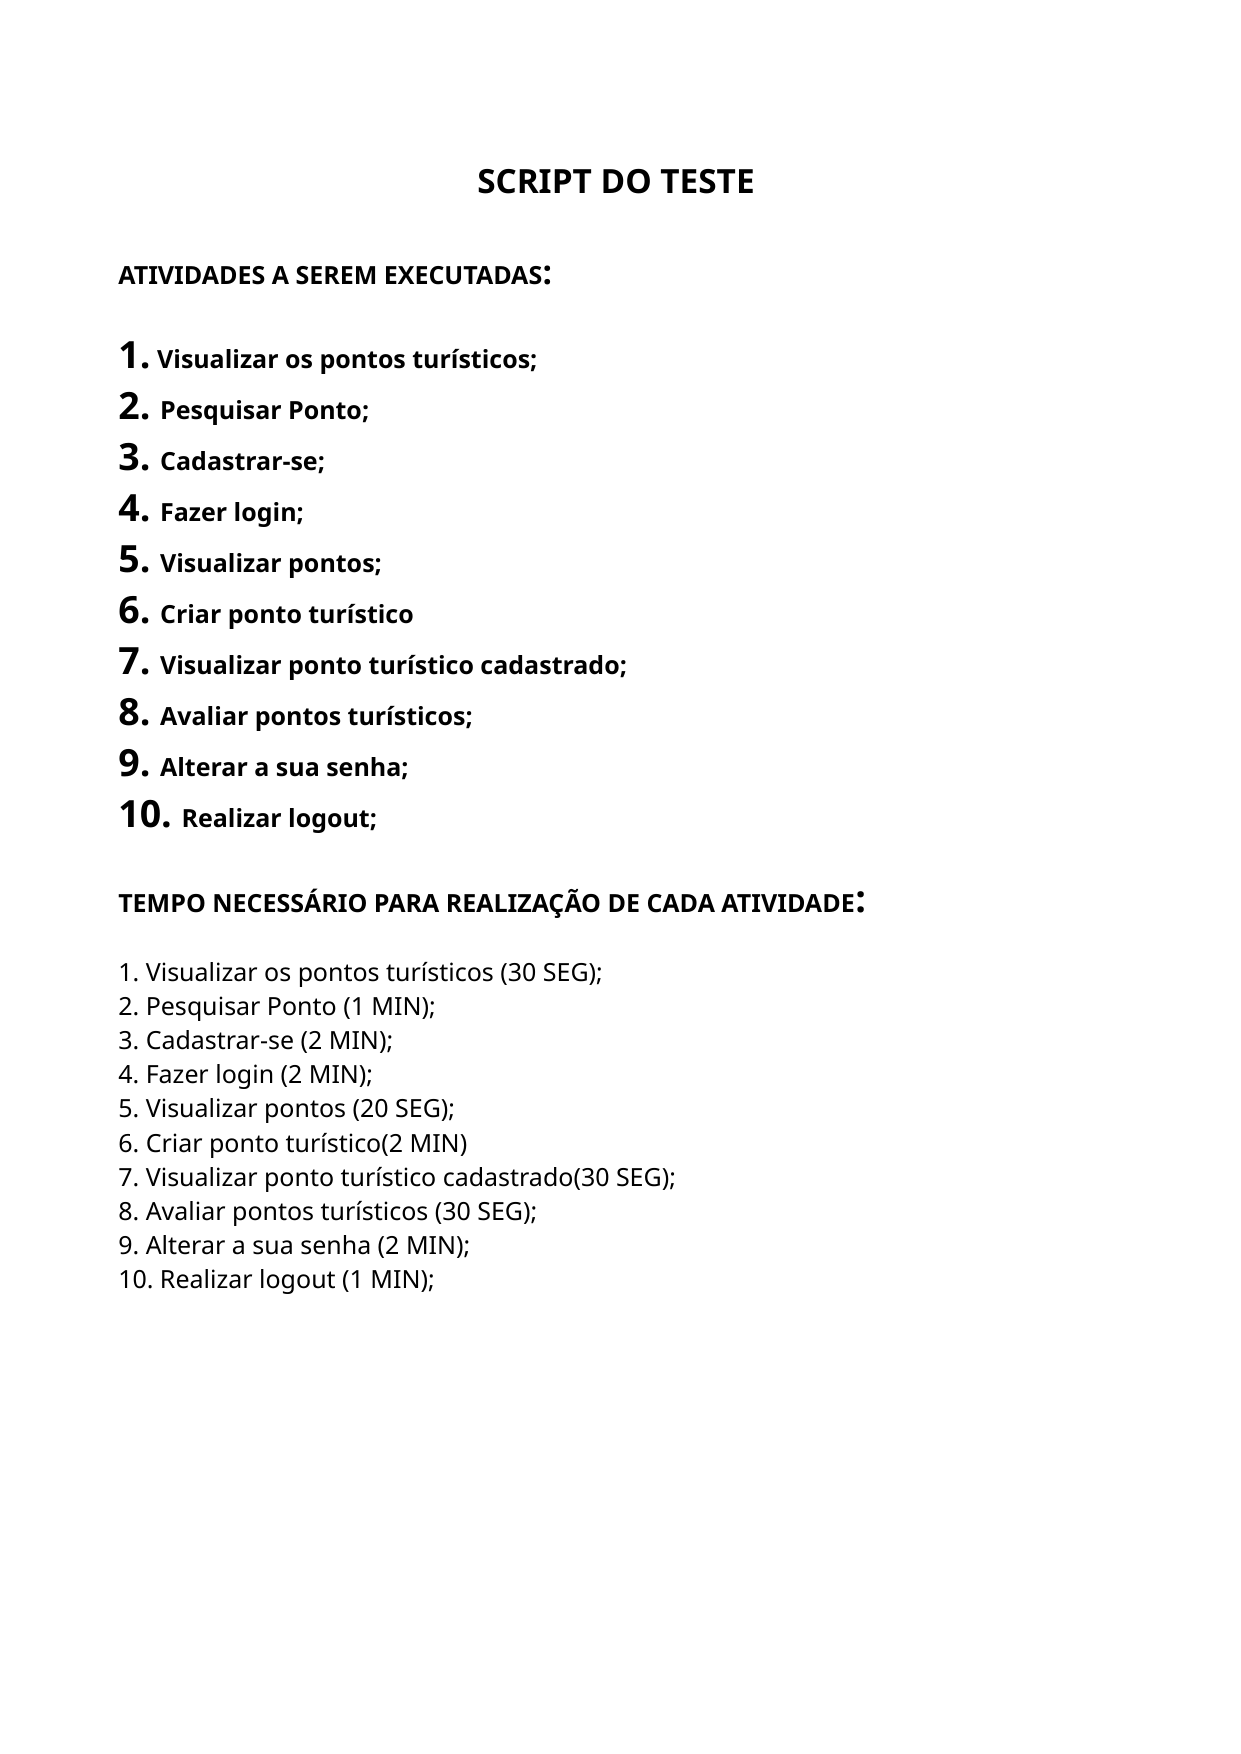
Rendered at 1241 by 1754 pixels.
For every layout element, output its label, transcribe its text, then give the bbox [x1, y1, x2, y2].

text 7. Visualizar ponto turístico cadastrado(30 SEG); [118, 1159, 1122, 1193]
text 3. Cadastrar-se; [118, 430, 1122, 481]
text 7. Visualizar ponto turístico cadastrado; [118, 634, 1122, 685]
text 9. Alterar a sua senha (2 MIN); [118, 1227, 1122, 1261]
text 6. Criar ponto turístico(2 MIN) [118, 1125, 1122, 1159]
text 8. Avaliar pontos turísticos; [118, 685, 1122, 736]
text 3. Cadastrar-se (2 MIN); [118, 1023, 1122, 1057]
text 5. Visualizar pontos; [118, 532, 1122, 583]
text 5. Visualizar pontos (20 SEG); [118, 1091, 1122, 1125]
text 4. Fazer login (2 MIN); [118, 1057, 1122, 1091]
text SCRIPT DO TESTE [118, 158, 1122, 203]
text 10. Realizar logout (1 MIN); [118, 1261, 1122, 1296]
text 9. Alterar a sua senha; [118, 736, 1122, 787]
text 10. Realizar logout; [118, 787, 1122, 838]
text 4. Fazer login; [118, 481, 1122, 532]
text 1. Visualizar os pontos turísticos; [118, 328, 1122, 379]
text ATIVIDADES A SEREM EXECUTADAS: [118, 249, 1122, 294]
text 6. Criar ponto turístico [118, 583, 1122, 634]
text 1. Visualizar os pontos turísticos (30 SEG); [118, 955, 1122, 989]
text 8. Avaliar pontos turísticos (30 SEG); [118, 1193, 1122, 1227]
text 2. Pesquisar Ponto; [118, 379, 1122, 430]
text 2. Pesquisar Ponto (1 MIN); [118, 989, 1122, 1023]
text TEMPO NECESSÁRIO PARA REALIZAÇÃO DE CADA ATIVIDADE: [118, 873, 1122, 924]
